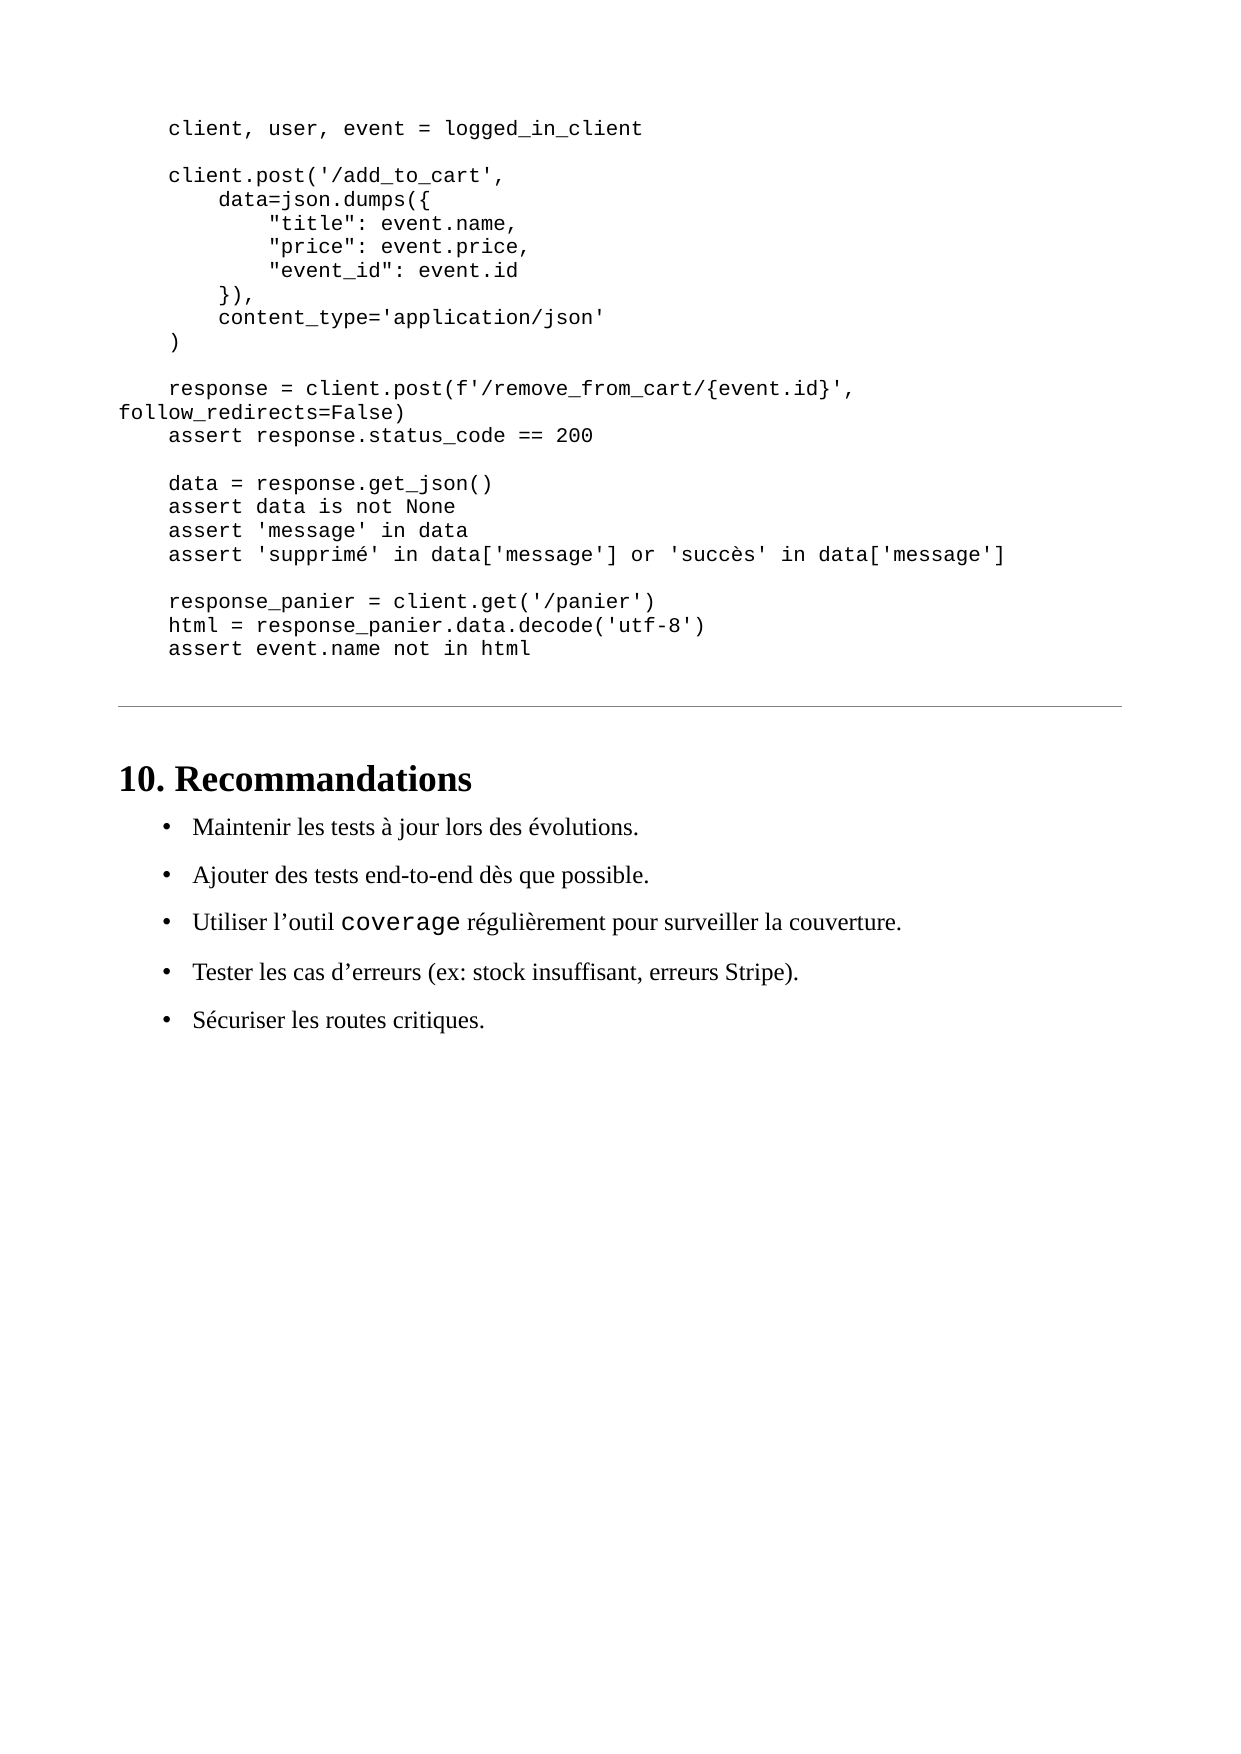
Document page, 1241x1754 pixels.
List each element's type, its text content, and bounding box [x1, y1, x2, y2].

text }), [118, 284, 1122, 307]
text content_type='application/json' [118, 307, 1122, 331]
text "title": event.name, [118, 213, 1122, 236]
text data = response.get_json() [118, 473, 1122, 496]
list Utiliser l’outil coverage régulièrement pour surveiller la couverture. [162, 907, 1122, 938]
text assert response.status_code == 200 [118, 426, 1122, 449]
text data=json.dumps({ [118, 189, 1122, 213]
list Sécuriser les routes critiques. [162, 1005, 1122, 1034]
text response_panier = client.get('/panier') [118, 591, 1122, 615]
text assert event.name not in html [118, 638, 1122, 662]
text assert 'supprimé' in data['message'] or 'succès' in data['message'] [118, 544, 1122, 567]
text "price": event.price, [118, 236, 1122, 260]
list Ajouter des tests end-to-end dès que possible. [162, 860, 1122, 888]
list Maintenir les tests à jour lors des évolutions. [162, 812, 1122, 841]
subtitle 10. Recommandations [118, 757, 1122, 800]
text assert 'message' in data [118, 520, 1122, 544]
text ) [118, 331, 1122, 354]
text html = response_panier.data.decode('utf-8') [118, 615, 1122, 638]
text "event_id": event.id [118, 260, 1122, 284]
list Tester les cas d’erreurs (ex: stock insuffisant, erreurs Stripe). [162, 957, 1122, 986]
text response = client.post(f'/remove_from_cart/{event.id}', follow_redirects=False) [118, 378, 1122, 426]
text client.post('/add_to_cart', [118, 165, 1122, 189]
text assert data is not None [118, 496, 1122, 520]
text client, user, event = logged_in_client [118, 118, 1122, 142]
